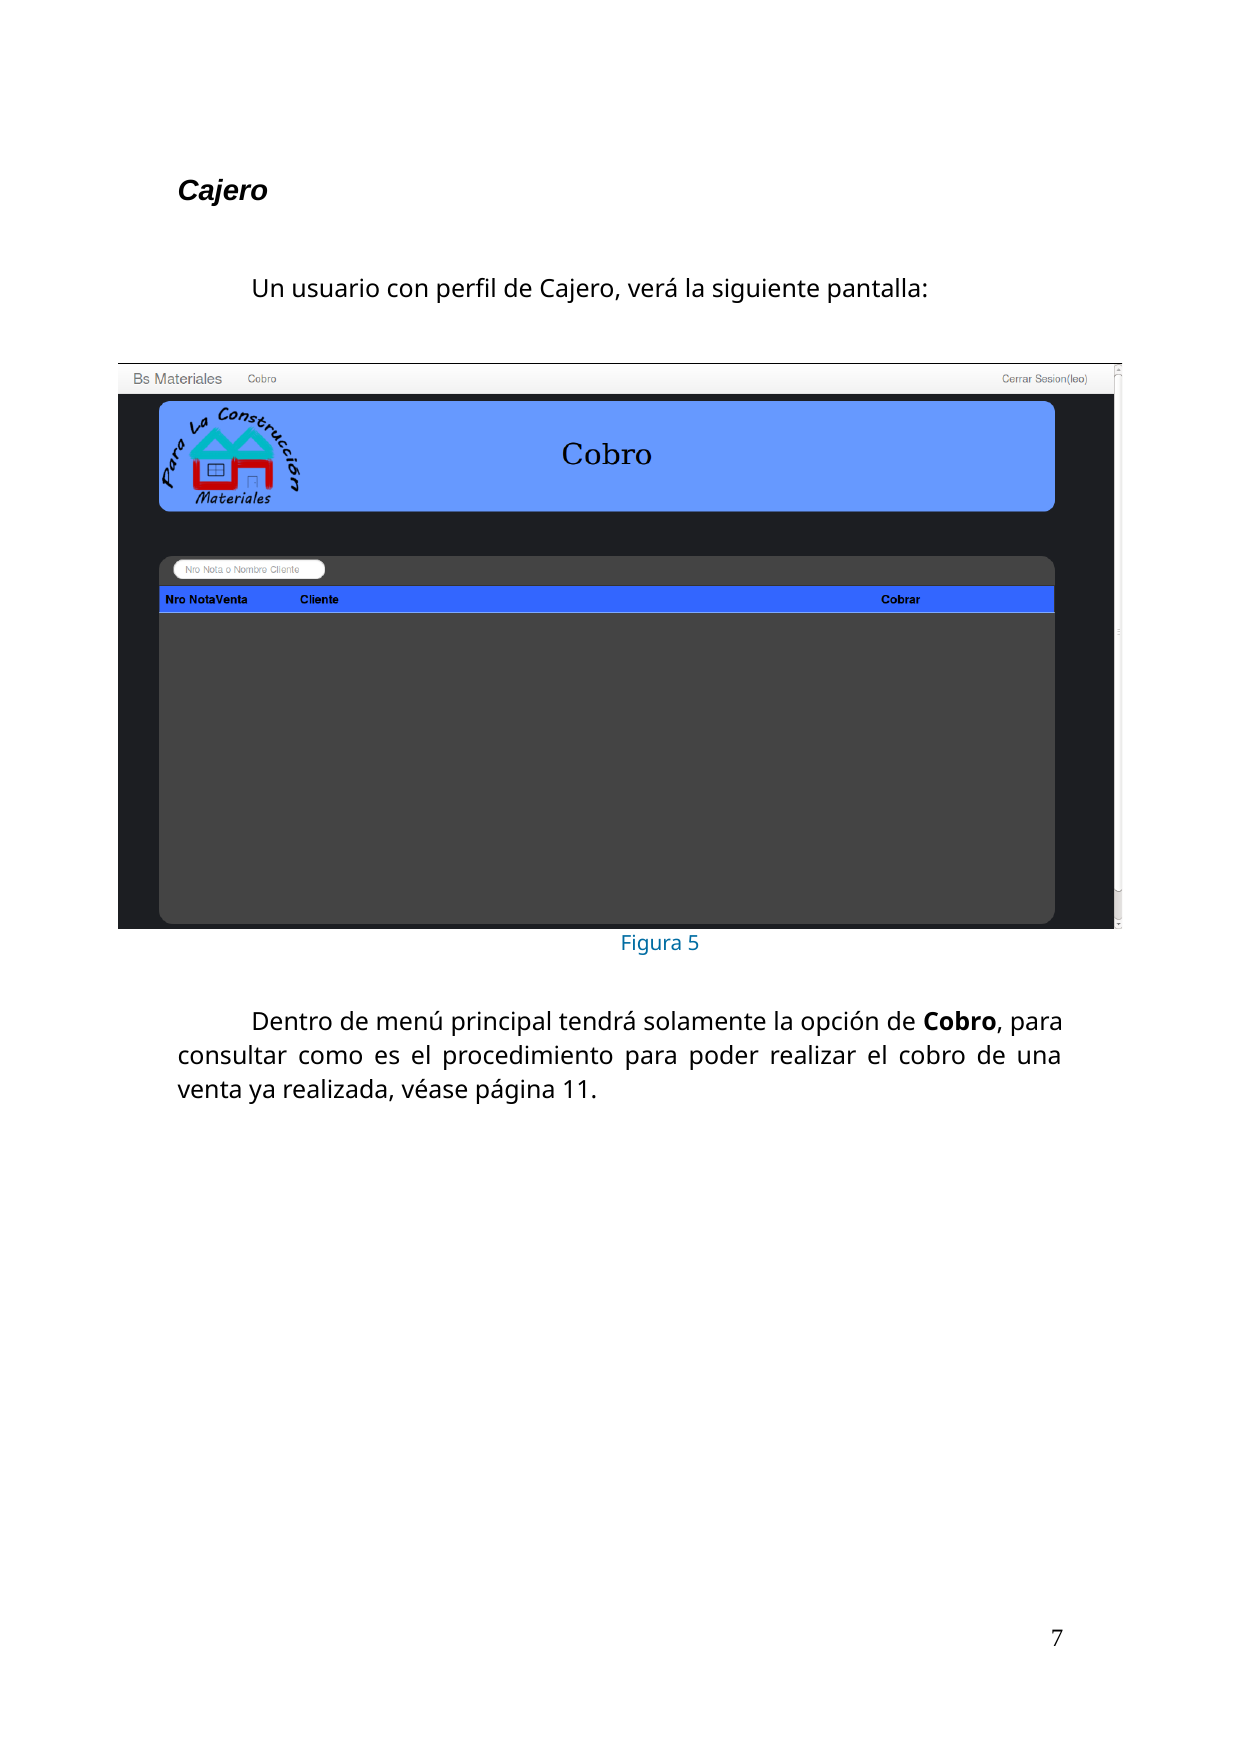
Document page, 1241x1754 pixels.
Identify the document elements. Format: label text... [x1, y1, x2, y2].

text Un usuario con perfil de Cajero, verá la siguiente pantalla: [177, 271, 1063, 305]
text Dentro de menú principal tendrá solamente la opción de Cobro, para consultar como es el procedimiento para poder realizar el cobro de una venta ya realizada, véase página 11. [177, 1003, 1063, 1106]
picture [118, 363, 1123, 929]
text Figura 5 [177, 929, 1063, 957]
subtitle Cajero [177, 173, 1063, 206]
